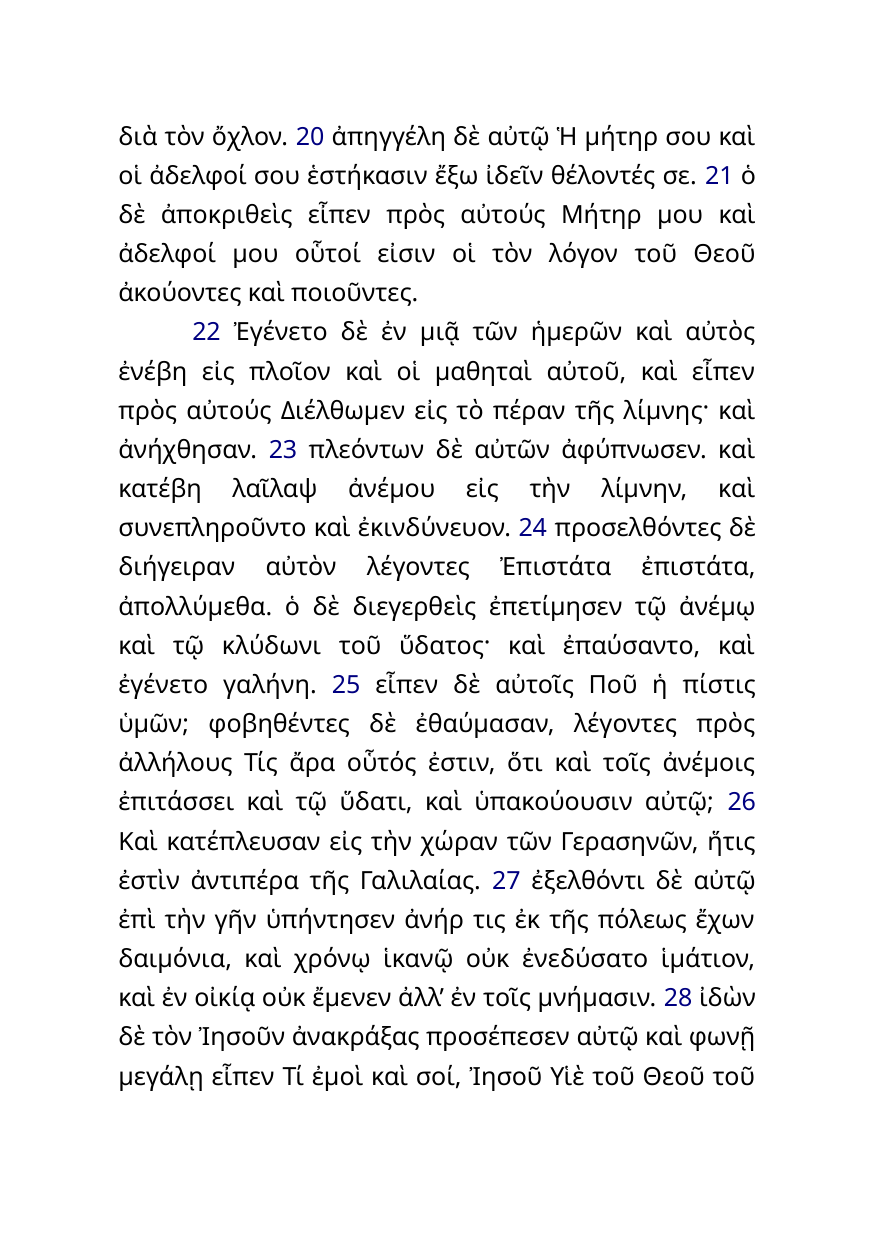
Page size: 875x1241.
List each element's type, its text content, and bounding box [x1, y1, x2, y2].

text διὰ τὸν ὄχλον. 20 ἀπηγγέλη δὲ αὐτῷ Ἡ μήτηρ σου καὶ οἱ ἀδελφοί σου ἑστήκασιν ἔξω ἰδεῖν θέλοντές σε. 21 ὁ δὲ ἀποκριθεὶς εἶπεν πρὸς αὐτούς Μήτηρ μου καὶ ἀδελφοί μου οὗτοί εἰσιν οἱ τὸν λόγον τοῦ Θεοῦ ἀκούοντες καὶ ποιοῦντες. [118, 118, 756, 309]
text 22 Ἐγένετο δὲ ἐν μιᾷ τῶν ἡμερῶν καὶ αὐτὸς ἐνέβη εἰς πλοῖον καὶ οἱ μαθηταὶ αὐτοῦ, καὶ εἶπεν πρὸς αὐτούς Διέλθωμεν εἰς τὸ πέραν τῆς λίμνης· καὶ ἀνήχθησαν. 23 πλεόντων δὲ αὐτῶν ἀφύπνωσεν. καὶ κατέβη λαῖλαψ ἀνέμου εἰς τὴν λίμνην, καὶ συνεπληροῦντο καὶ ἐκινδύνευον. 24 προσελθόντες δὲ διήγειραν αὐτὸν λέγοντες Ἐπιστάτα ἐπιστάτα, ἀπολλύμεθα. ὁ δὲ διεγερθεὶς ἐπετίμησεν τῷ ἀνέμῳ καὶ τῷ κλύδωνι τοῦ ὕδατος· καὶ ἐπαύσαντο, καὶ ἐγένετο γαλήνη. 25 εἶπεν δὲ αὐτοῖς Ποῦ ἡ πίστις ὑμῶν; φοβηθέντες δὲ ἐθαύμασαν, λέγοντες πρὸς ἀλλήλους Τίς ἄρα οὗτός ἐστιν, ὅτι καὶ τοῖς ἀνέμοις ἐπιτάσσει καὶ τῷ ὕδατι, καὶ ὑπακούουσιν αὐτῷ; 26 Καὶ κατέπλευσαν εἰς τὴν χώραν τῶν Γερασηνῶν, ἥτις ἐστὶν ἀντιπέρα τῆς Γαλιλαίας. 27 ἐξελθόντι δὲ αὐτῷ ἐπὶ τὴν γῆν ὑπήντησεν ἀνήρ τις ἐκ τῆς πόλεως ἔχων δαιμόνια, καὶ χρόνῳ ἱκανῷ οὐκ ἐνεδύσατο ἱμάτιον, καὶ ἐν οἰκίᾳ οὐκ ἔμενεν ἀλλ’ ἐν τοῖς μνήμασιν. 28 ἰδὼν δὲ τὸν Ἰησοῦν ἀνακράξας προσέπεσεν αὐτῷ καὶ φωνῇ μεγάλῃ εἶπεν Τί ἐμοὶ καὶ σοί, Ἰησοῦ Υἱὲ τοῦ Θεοῦ τοῦ [118, 314, 756, 1092]
